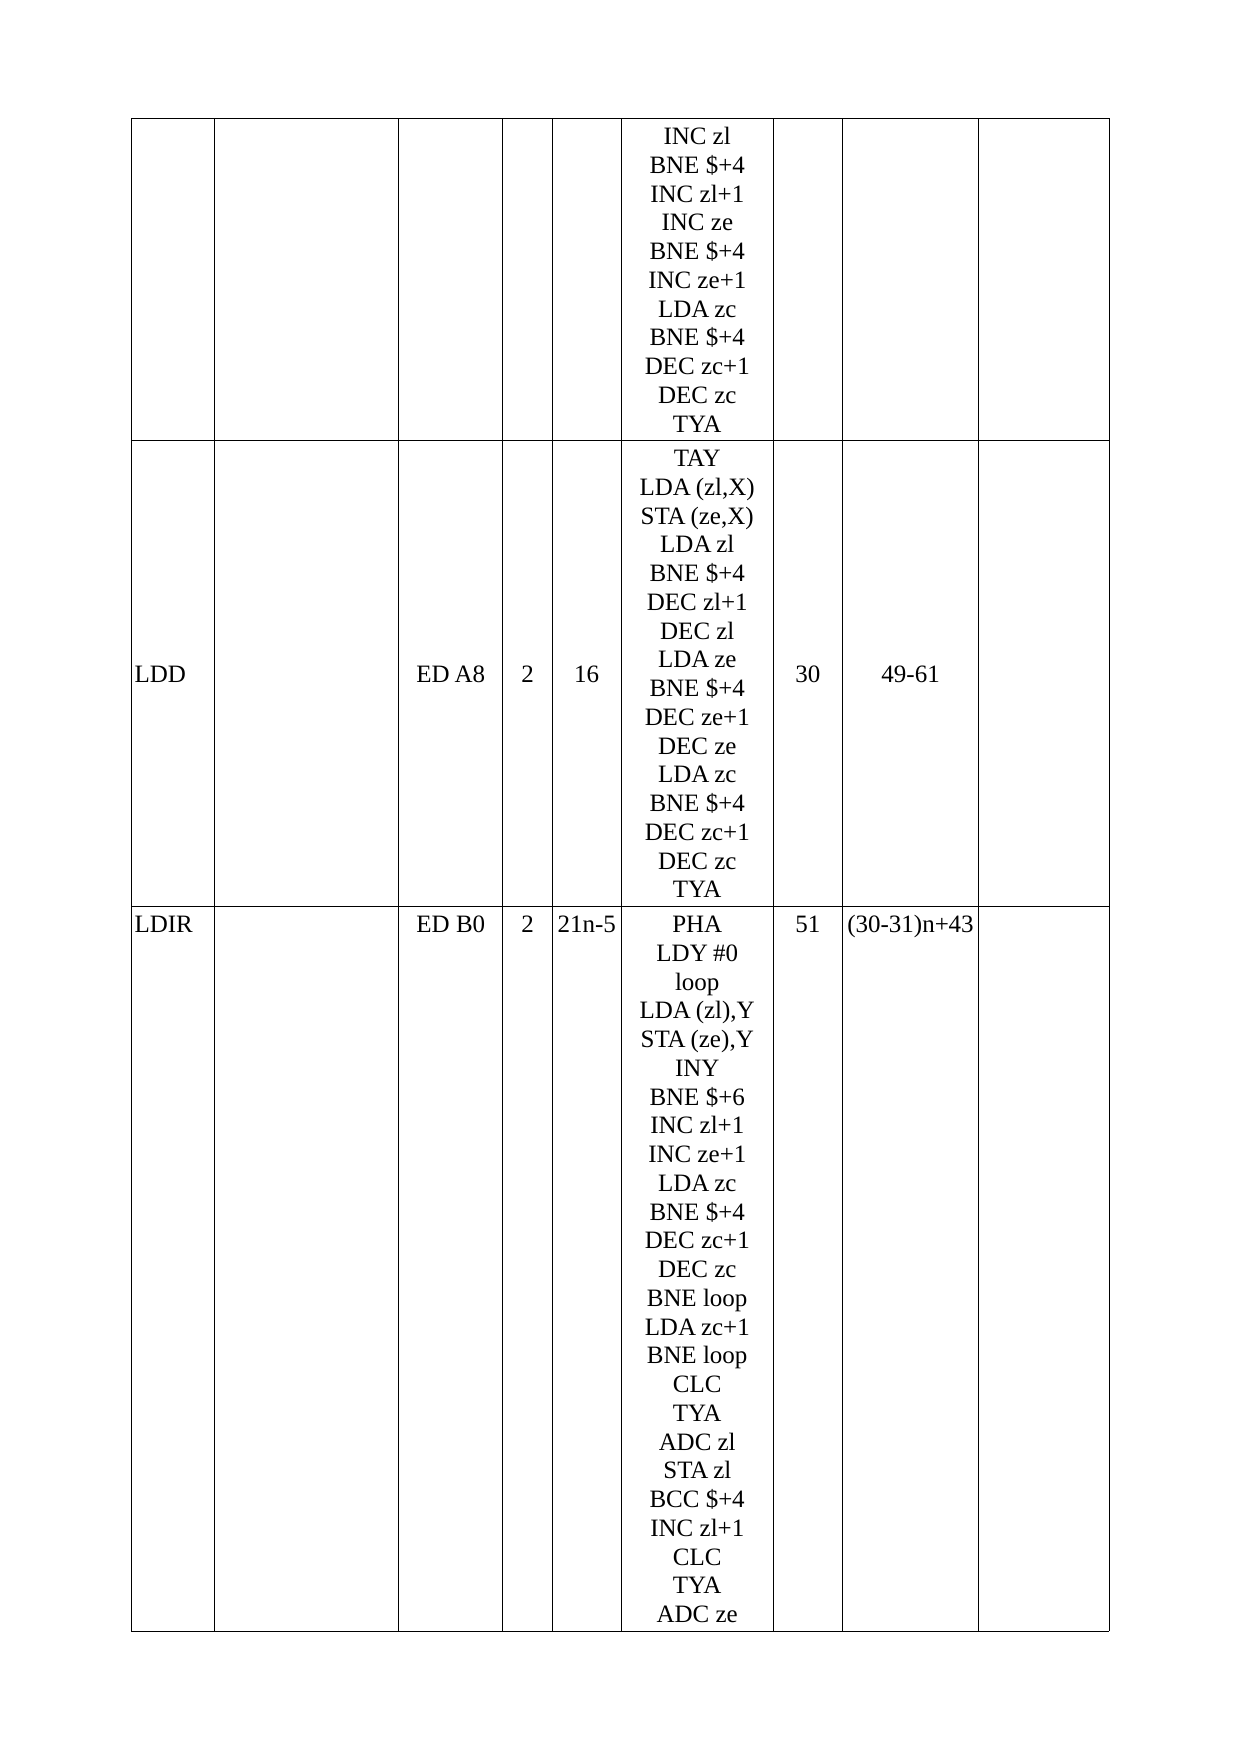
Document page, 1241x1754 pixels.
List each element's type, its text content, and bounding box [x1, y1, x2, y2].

table_cell ED B0 [399, 907, 502, 1631]
table_cell [979, 119, 1109, 440]
table_cell [503, 119, 552, 440]
table_cell [979, 441, 1109, 906]
table_cell [132, 119, 214, 440]
table_cell LDIR [132, 907, 214, 1631]
table_cell [215, 441, 398, 906]
table_cell 2 [503, 907, 552, 1631]
table_cell 49-61 [843, 441, 978, 906]
table_cell [979, 907, 1109, 1631]
table_cell [215, 119, 398, 440]
table_cell 2 [503, 441, 552, 906]
table_cell TAY LDA (zl,X) STA (ze,X) LDA zl BNE $+4 DEC zl+1 DEC zl LDA ze BNE $+4 DEC ze+1 DEC ze LDA zc BNE $+4 DEC zc+1 DEC zc TYA [622, 441, 773, 906]
table_cell 30 [774, 441, 842, 906]
table_cell 21n-5 [553, 907, 621, 1631]
table_cell INC zl BNE $+4 INC zl+1 INC ze BNE $+4 INC ze+1 LDA zc BNE $+4 DEC zc+1 DEC zc TYA [622, 119, 773, 440]
table_cell 16 [553, 441, 621, 906]
table_cell ED A8 [399, 441, 502, 906]
table_cell [399, 119, 502, 440]
table_cell PHA LDY #0 loop LDA (zl),Y STA (ze),Y INY BNE $+6 INC zl+1 INC ze+1 LDA zc BNE $+4 DEC zc+1 DEC zc BNE loop LDA zc+1 BNE loop CLC TYA ADC zl STA zl BCC $+4 INC zl+1 CLC TYA ADC ze [622, 907, 773, 1631]
table_cell 51 [774, 907, 842, 1631]
table_cell [553, 119, 621, 440]
table_cell (30-31)n+43 [843, 907, 978, 1631]
table_cell [774, 119, 842, 440]
table_cell LDD [132, 441, 214, 906]
table_cell [215, 907, 398, 1631]
table_cell [843, 119, 978, 440]
